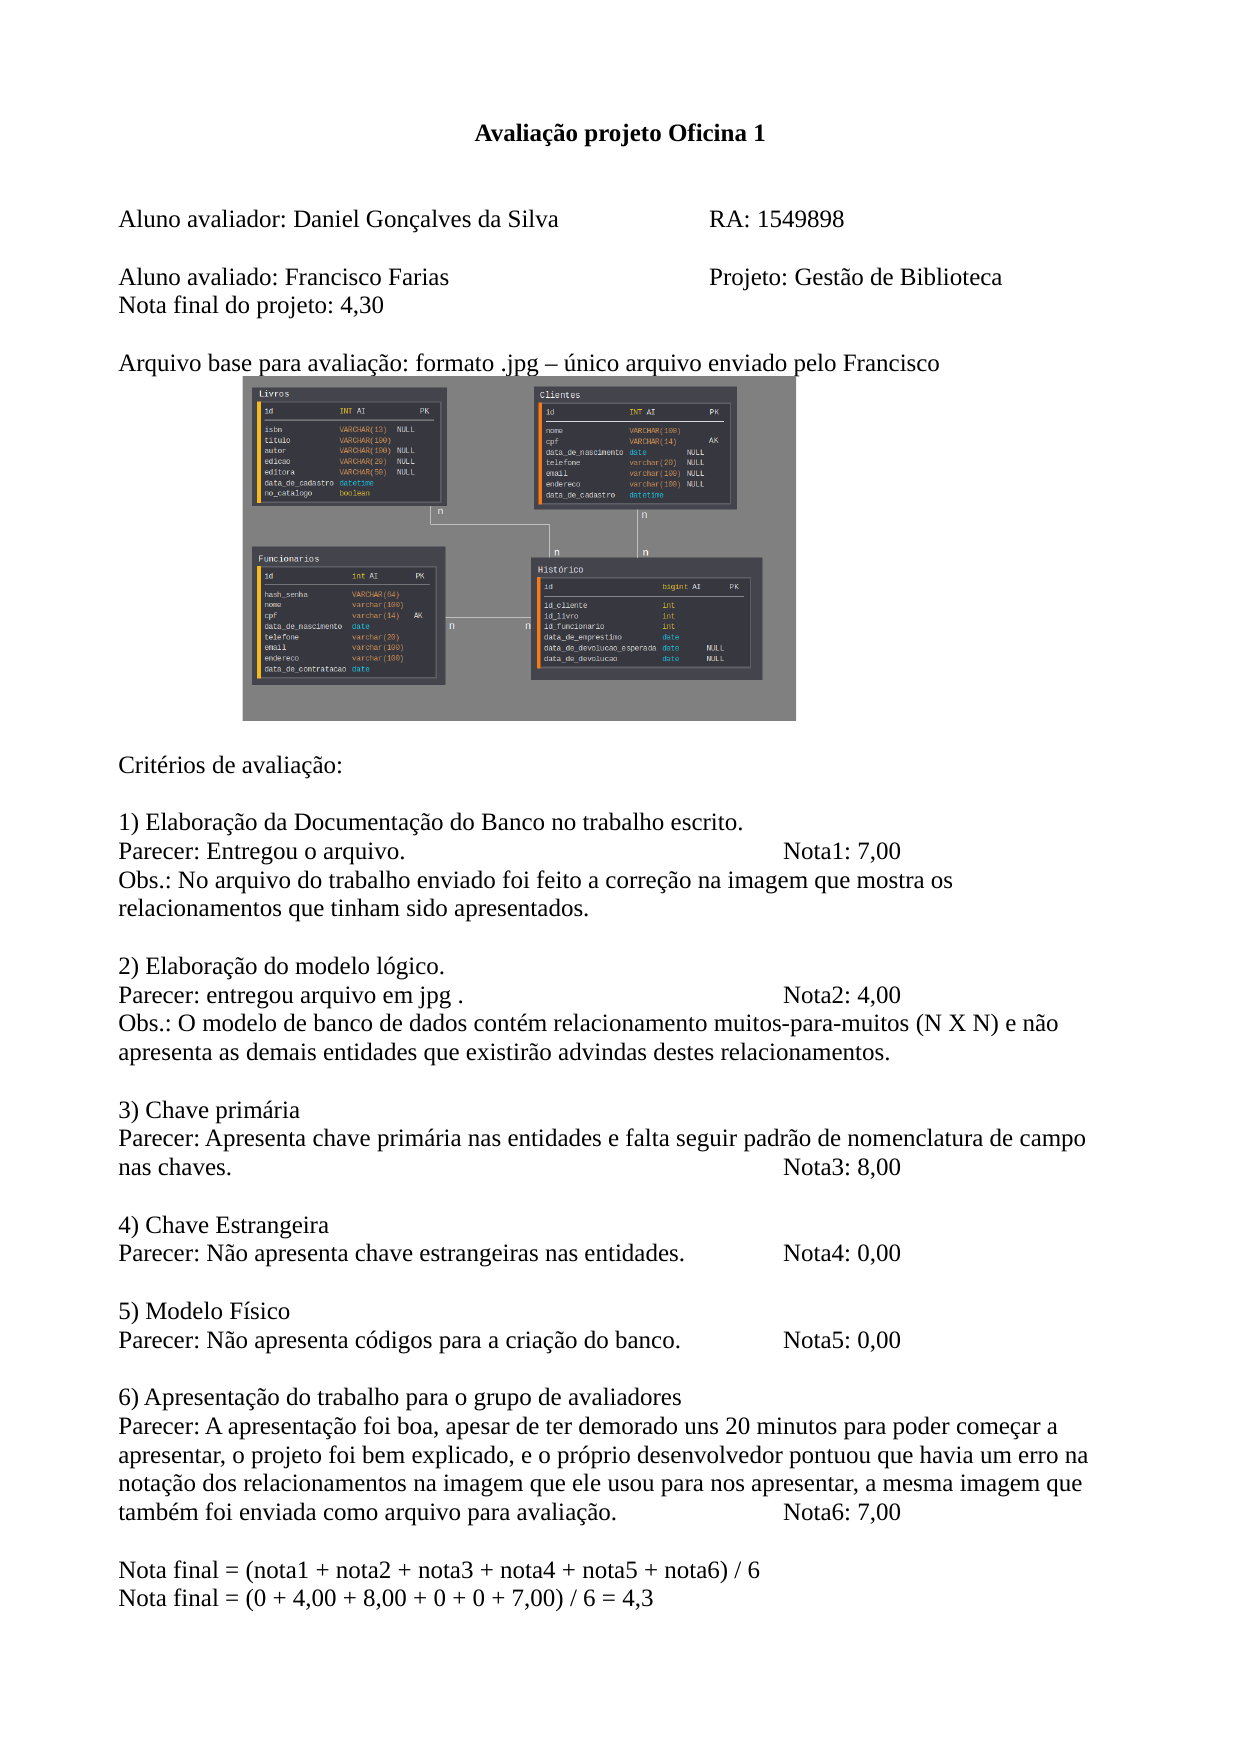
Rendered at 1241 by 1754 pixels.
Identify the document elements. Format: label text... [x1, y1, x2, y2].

text Avaliação projeto Oficina 1 [118, 118, 1122, 147]
text Parecer: Apresenta chave primária nas entidades e falta seguir padrão de nomenclatura de campo nas chaves. Nota3: 8,00 [118, 1123, 1122, 1181]
text 1) Elaboração da Documentação do Banco no trabalho escrito. [118, 807, 1122, 836]
text Aluno avaliado: Francisco Farias Projeto: Gestão de Biblioteca [118, 262, 1122, 291]
text Nota final = (0 + 4,00 + 8,00 + 0 + 0 + 7,00) / 6 = 4,3 [118, 1583, 1122, 1612]
text 4) Chave Estrangeira [118, 1210, 1122, 1238]
text Arquivo base para avaliação: formato .jpg – único arquivo enviado pelo Francisco [118, 348, 1122, 377]
text Parecer: entregou arquivo em jpg . Nota2: 4,00 [118, 980, 1122, 1008]
text Obs.: No arquivo do trabalho enviado foi feito a correção na imagem que mostra os relacionamentos que tinham sido apresentados. [118, 865, 1122, 922]
picture [242, 376, 797, 721]
text 3) Chave primária [118, 1095, 1122, 1123]
text Obs.: O modelo de banco de dados contém relacionamento muitos-para-muitos (N X N) e não apresenta as demais entidades que existirão advindas destes relacionamentos. [118, 1008, 1122, 1066]
text 5) Modelo Físico [118, 1296, 1122, 1325]
text Nota final = (nota1 + nota2 + nota3 + nota4 + nota5 + nota6) / 6 [118, 1555, 1122, 1583]
text Parecer: A apresentação foi boa, apesar de ter demorado uns 20 minutos para poder começar a apresentar, o projeto foi bem explicado, e o próprio desenvolvedor pontuou que havia um erro na notação dos relacionamentos na imagem que ele usou para nos apresentar, a mesma imagem que também foi enviada como arquivo para avaliação. Nota6: 7,00 [118, 1411, 1122, 1526]
text Nota final do projeto: 4,30 [118, 291, 1122, 319]
text 2) Elaboração do modelo lógico. [118, 951, 1122, 980]
text Parecer: Não apresenta códigos para a criação do banco. Nota5: 0,00 [118, 1325, 1122, 1353]
text Critérios de avaliação: [118, 750, 1122, 778]
text Parecer: Entregou o arquivo. Nota1: 7,00 [118, 836, 1122, 865]
text Parecer: Não apresenta chave estrangeiras nas entidades. Nota4: 0,00 [118, 1238, 1122, 1267]
text 6) Apresentação do trabalho para o grupo de avaliadores [118, 1382, 1122, 1411]
text Aluno avaliador: Daniel Gonçalves da Silva RA: 1549898 [118, 204, 1122, 233]
